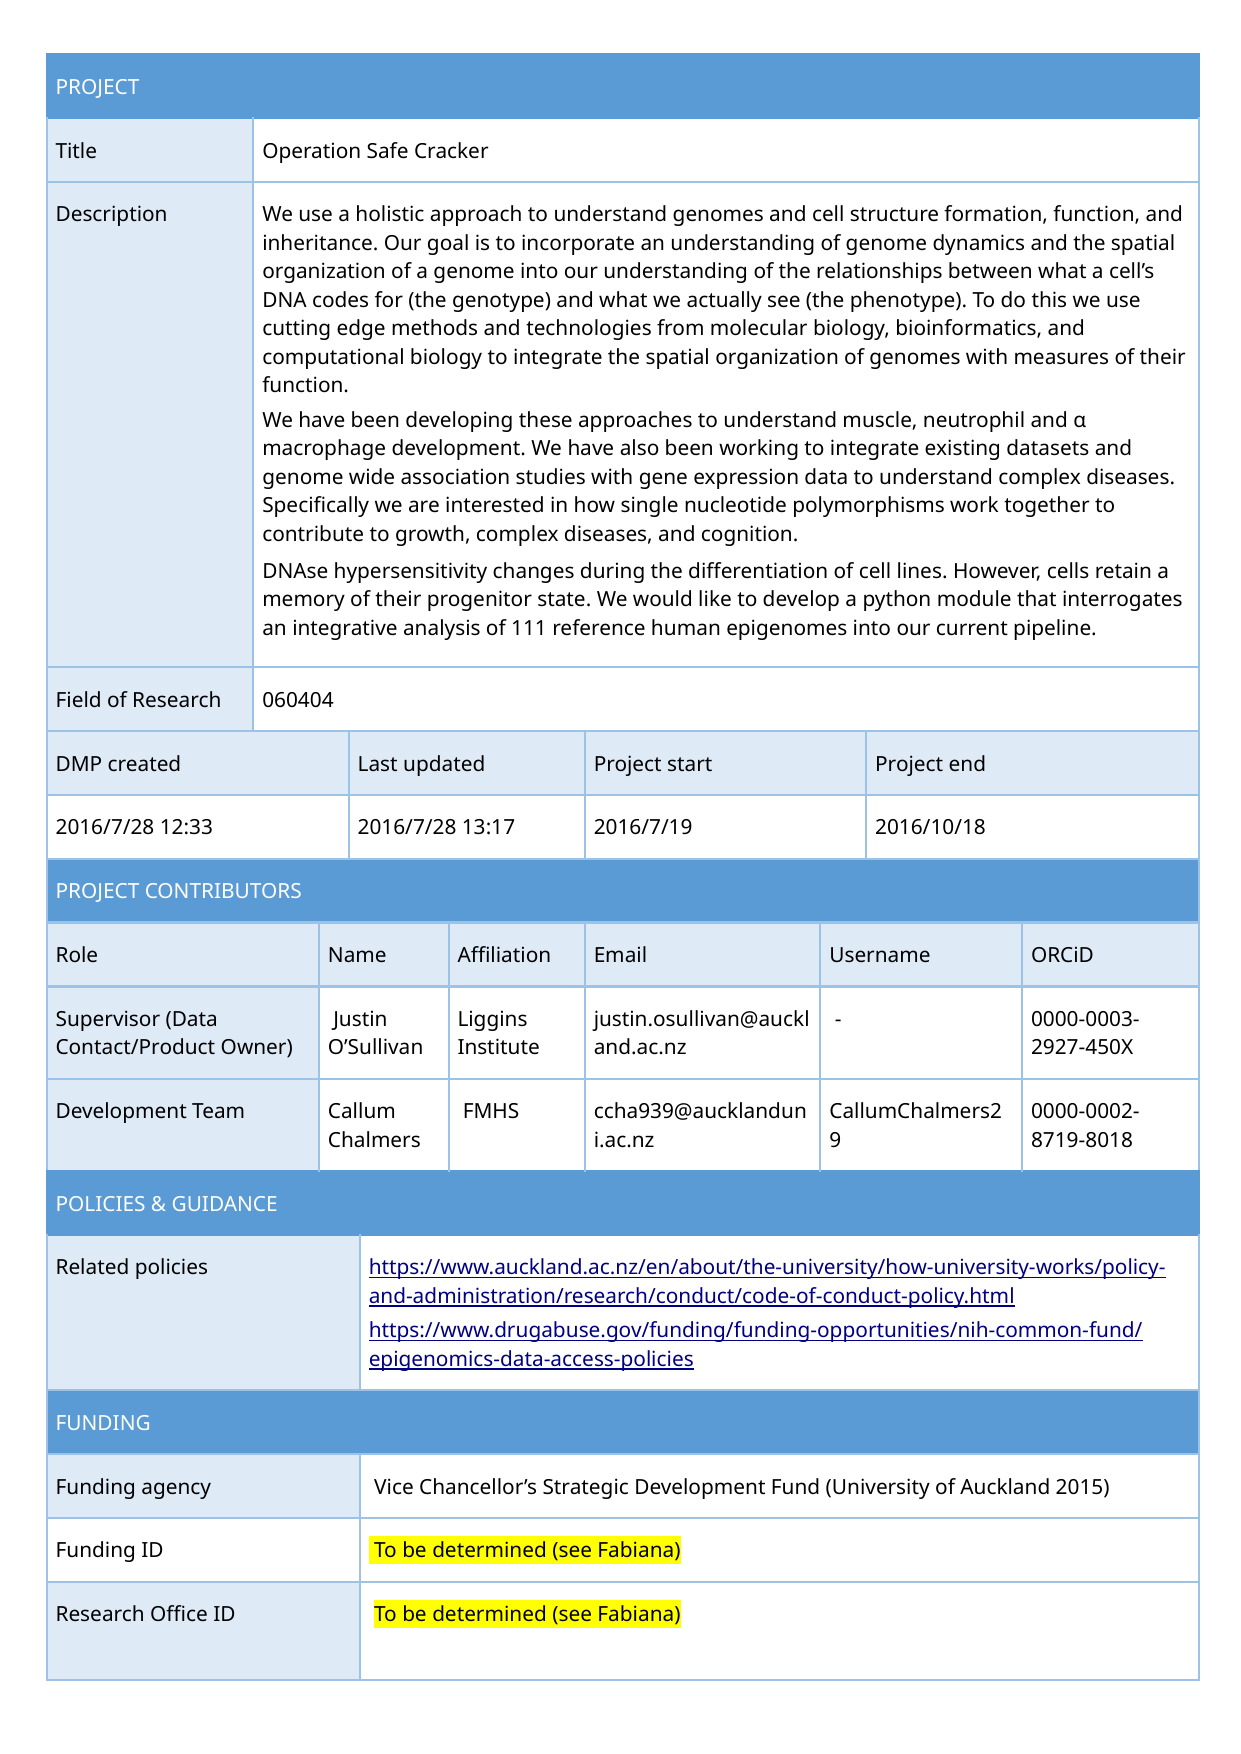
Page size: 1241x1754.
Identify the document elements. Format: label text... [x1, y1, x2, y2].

table_cell Research Office ID [48, 1583, 359, 1679]
table_cell 2016/7/28 13:17 [350, 796, 584, 858]
table_cell Affiliation [450, 924, 584, 985]
table_cell Funding agency [48, 1455, 359, 1517]
table_cell CallumChalmers29 [821, 1080, 1021, 1170]
table_cell POLICIES & GUIDANCE [48, 1172, 1198, 1234]
table_cell 060404 [254, 668, 1198, 730]
table_cell Supervisor (Data Contact/Product Owner) [48, 988, 318, 1078]
table_cell DMP created [48, 732, 348, 794]
table_cell https://www.auckland.ac.nz/en/about/the-university/how-university-works/policy-and-administration/research/conduct/code-of-conduct-policy.html https://www.drugabuse.gov/funding/funding-opportunities/nih-common-fund/epigenomics-data-access-policies [361, 1236, 1198, 1389]
table_cell Project start [586, 732, 865, 794]
table_cell ccha939@aucklanduni.ac.nz [586, 1080, 819, 1170]
table_cell Operation Safe Cracker [254, 119, 1198, 181]
table_cell Last updated [350, 732, 584, 794]
table_cell Title [48, 119, 252, 181]
table_cell FUNDING [48, 1391, 1198, 1453]
table_cell Liggins Institute [450, 988, 584, 1078]
table_cell Related policies [48, 1236, 359, 1389]
table_cell We use a holistic approach to understand genomes and cell structure formation, function, and inheritance. Our goal is to incorporate an understanding of genome dynamics and the spatial organization of a genome into our understanding of the relationships between what a cell’s DNA codes for (the genotype) and what we actually see (the phenotype). To do this we use cutting edge methods and technologies from molecular biology, bioinformatics, and computational biology to integrate the spatial organization of genomes with measures of their function. We have been developing these approaches to understand muscle, neutrophil and α macrophage development. We have also been working to integrate existing datasets and genome wide association studies with gene expression data to understand complex diseases. Specifically we are interested in how single nucleotide polymorphisms work together to contribute to growth, complex diseases, and cognition. DNAse hypersensitivity changes during the differentiation of cell lines. However, cells retain a memory of their progenitor state. We would like to develop a python module that interrogates an integrative analysis of 111 reference human epigenomes into our current pipeline. [254, 183, 1198, 666]
table_cell Justin O’Sullivan [320, 988, 448, 1078]
table_cell Vice Chancellor’s Strategic Development Fund (University of Auckland 2015) [361, 1455, 1198, 1517]
table_cell Description [48, 183, 252, 666]
table_cell 0000-0003-2927-450X [1023, 988, 1198, 1078]
table_cell Role [48, 924, 318, 985]
table_cell Field of Research [48, 668, 252, 730]
table_cell Name [320, 924, 448, 985]
table_cell ORCiD [1023, 924, 1198, 985]
table_cell justin.osullivan@auckland.ac.nz [586, 988, 819, 1078]
table_cell 2016/7/28 12:33 [48, 796, 348, 858]
table_cell Project end [867, 732, 1198, 794]
table_cell 2016/7/19 [586, 796, 865, 858]
table_cell Callum Chalmers [320, 1080, 448, 1170]
table_cell 0000-0002-8719-8018 [1023, 1080, 1198, 1170]
table_cell Email [586, 924, 819, 985]
table_cell Funding ID [48, 1519, 359, 1581]
table_cell - [821, 988, 1021, 1078]
table_header PROJECT [48, 55, 1198, 117]
table_cell 2016/10/18 [867, 796, 1198, 858]
table_cell Development Team [48, 1080, 318, 1170]
table_cell To be determined (see Fabiana) [361, 1583, 1198, 1679]
table_cell PROJECT CONTRIBUTORS [48, 860, 1198, 921]
table_cell Username [821, 924, 1021, 985]
table_cell To be determined (see Fabiana) [361, 1519, 1198, 1581]
table_cell FMHS [450, 1080, 584, 1170]
